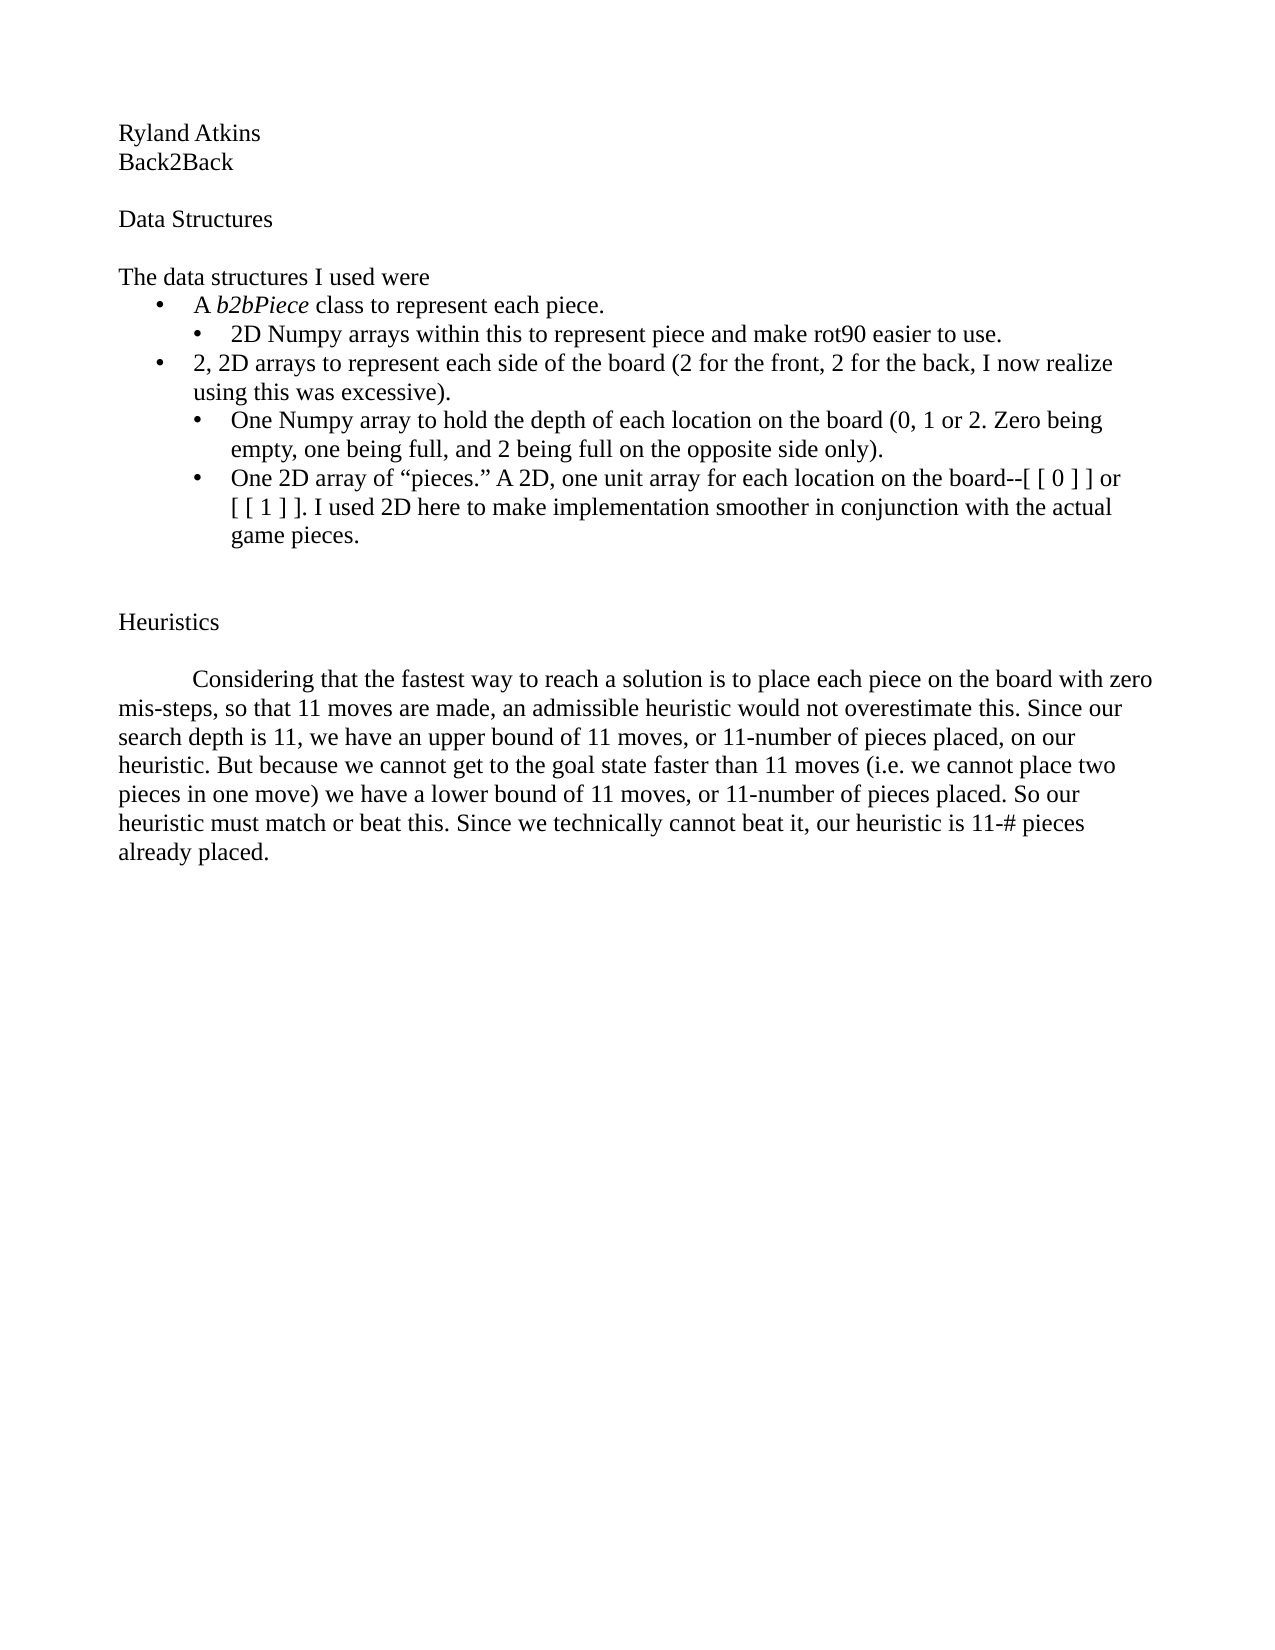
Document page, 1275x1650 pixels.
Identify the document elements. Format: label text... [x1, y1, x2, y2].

list A b2bPiece class to represent each piece. [156, 291, 1157, 319]
list One Numpy array to hold the depth of each location on the board (0, 1 or 2. Zero being empty, one being full, and 2 being full on the opposite side only). [193, 406, 1157, 463]
list 2, 2D arrays to represent each side of the board (2 for the front, 2 for the back, I now realize using this was excessive). [156, 348, 1157, 406]
list One 2D array of “pieces.” A 2D, one unit array for each location on the board--[ [ 0 ] ] or [ [ 1 ] ]. I used 2D here to make implementation smoother in conjunction with the actual game pieces. [193, 463, 1157, 549]
list 2D Numpy arrays within this to represent piece and make rot90 easier to use. [193, 319, 1157, 348]
text Ryland Atkins [118, 118, 1157, 147]
text Back2Back [118, 147, 1157, 176]
text Heuristics [118, 607, 1157, 636]
text The data structures I used were [118, 262, 1157, 291]
text Considering that the fastest way to reach a solution is to place each piece on the board with zero mis-steps, so that 11 moves are made, an admissible heuristic would not overestimate this. Since our search depth is 11, we have an upper bound of 11 moves, or 11-number of pieces placed, on our heuristic. But because we cannot get to the goal state faster than 11 moves (i.e. we cannot place two pieces in one move) we have a lower bound of 11 moves, or 11-number of pieces placed. So our heuristic must match or beat this. Since we technically cannot beat it, our heuristic is 11-# pieces already placed. [118, 664, 1157, 866]
text Data Structures [118, 204, 1157, 233]
